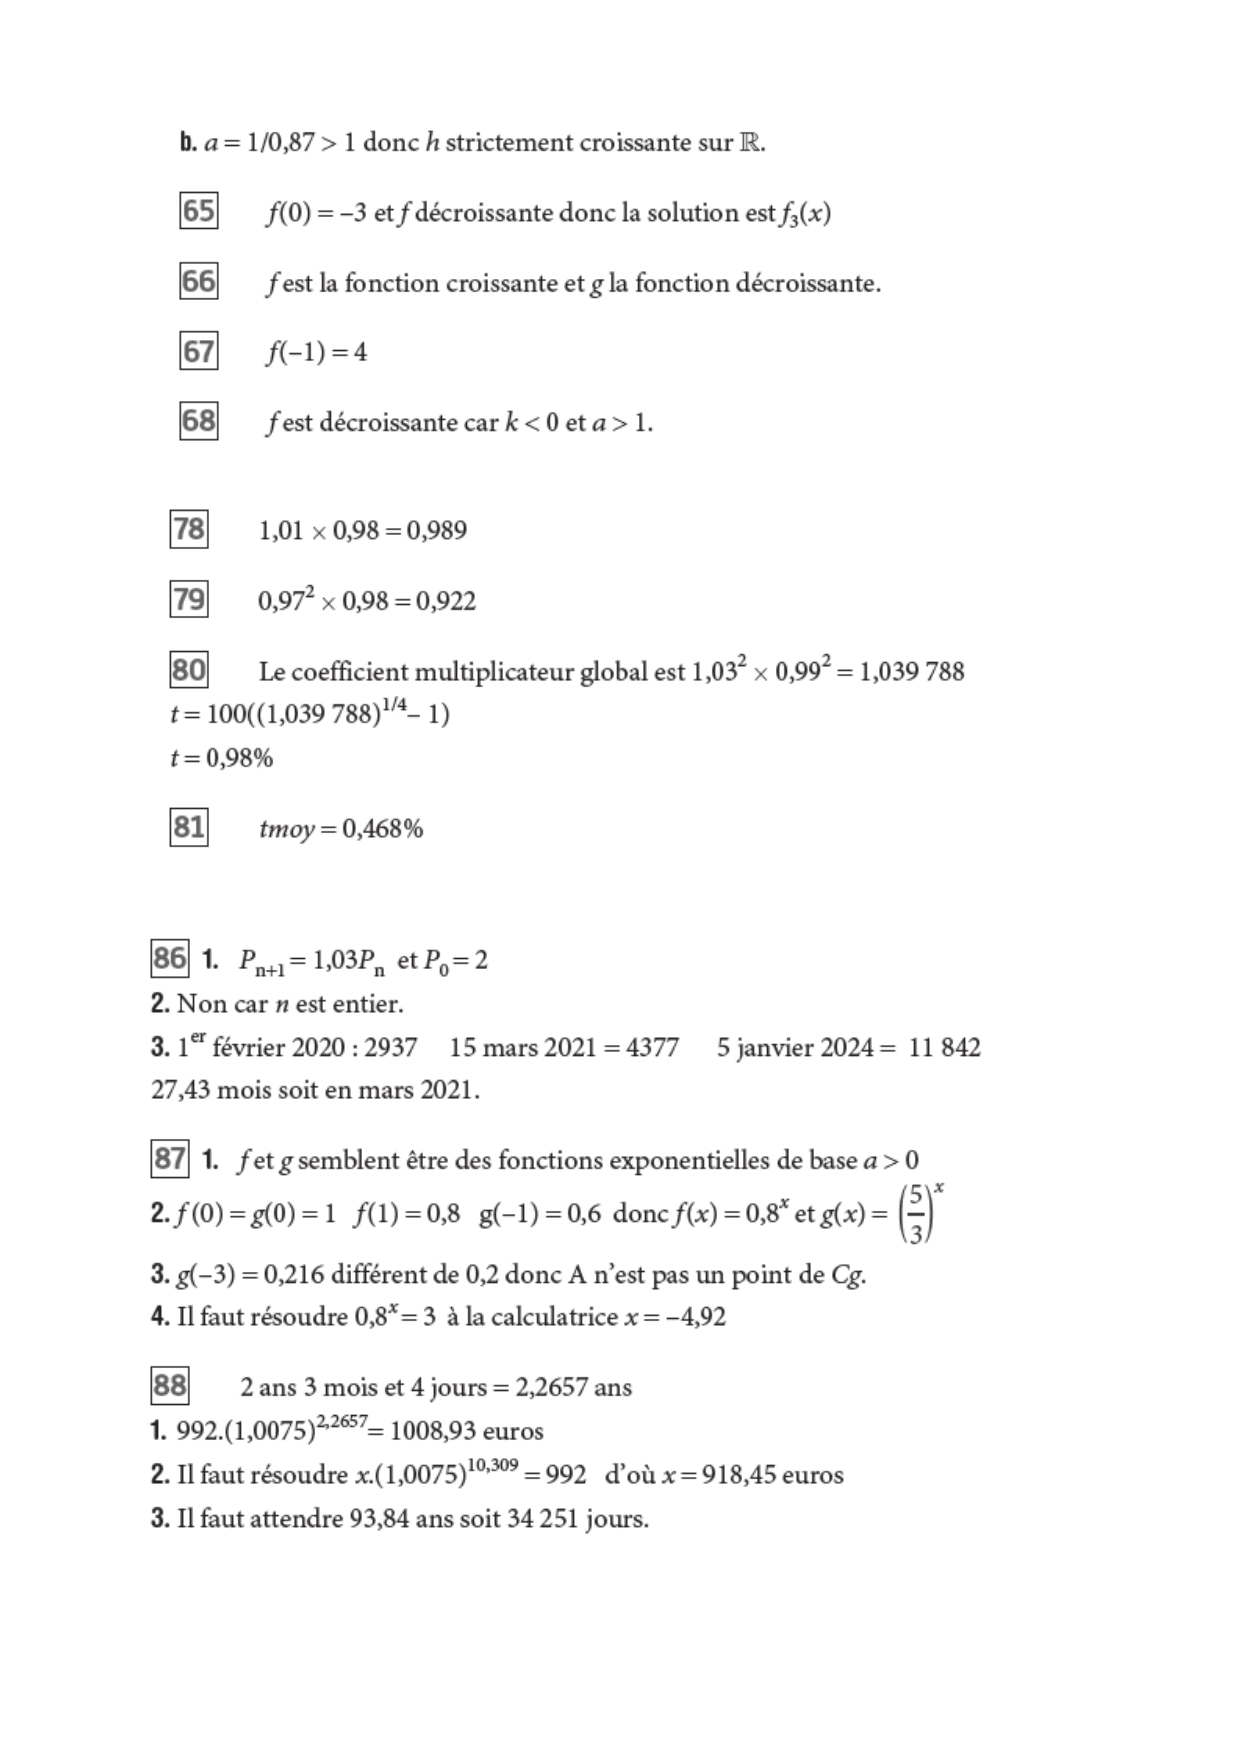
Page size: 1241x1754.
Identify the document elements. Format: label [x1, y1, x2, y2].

picture [143, 922, 1097, 1548]
picture [148, 491, 1044, 866]
picture [161, 109, 965, 458]
